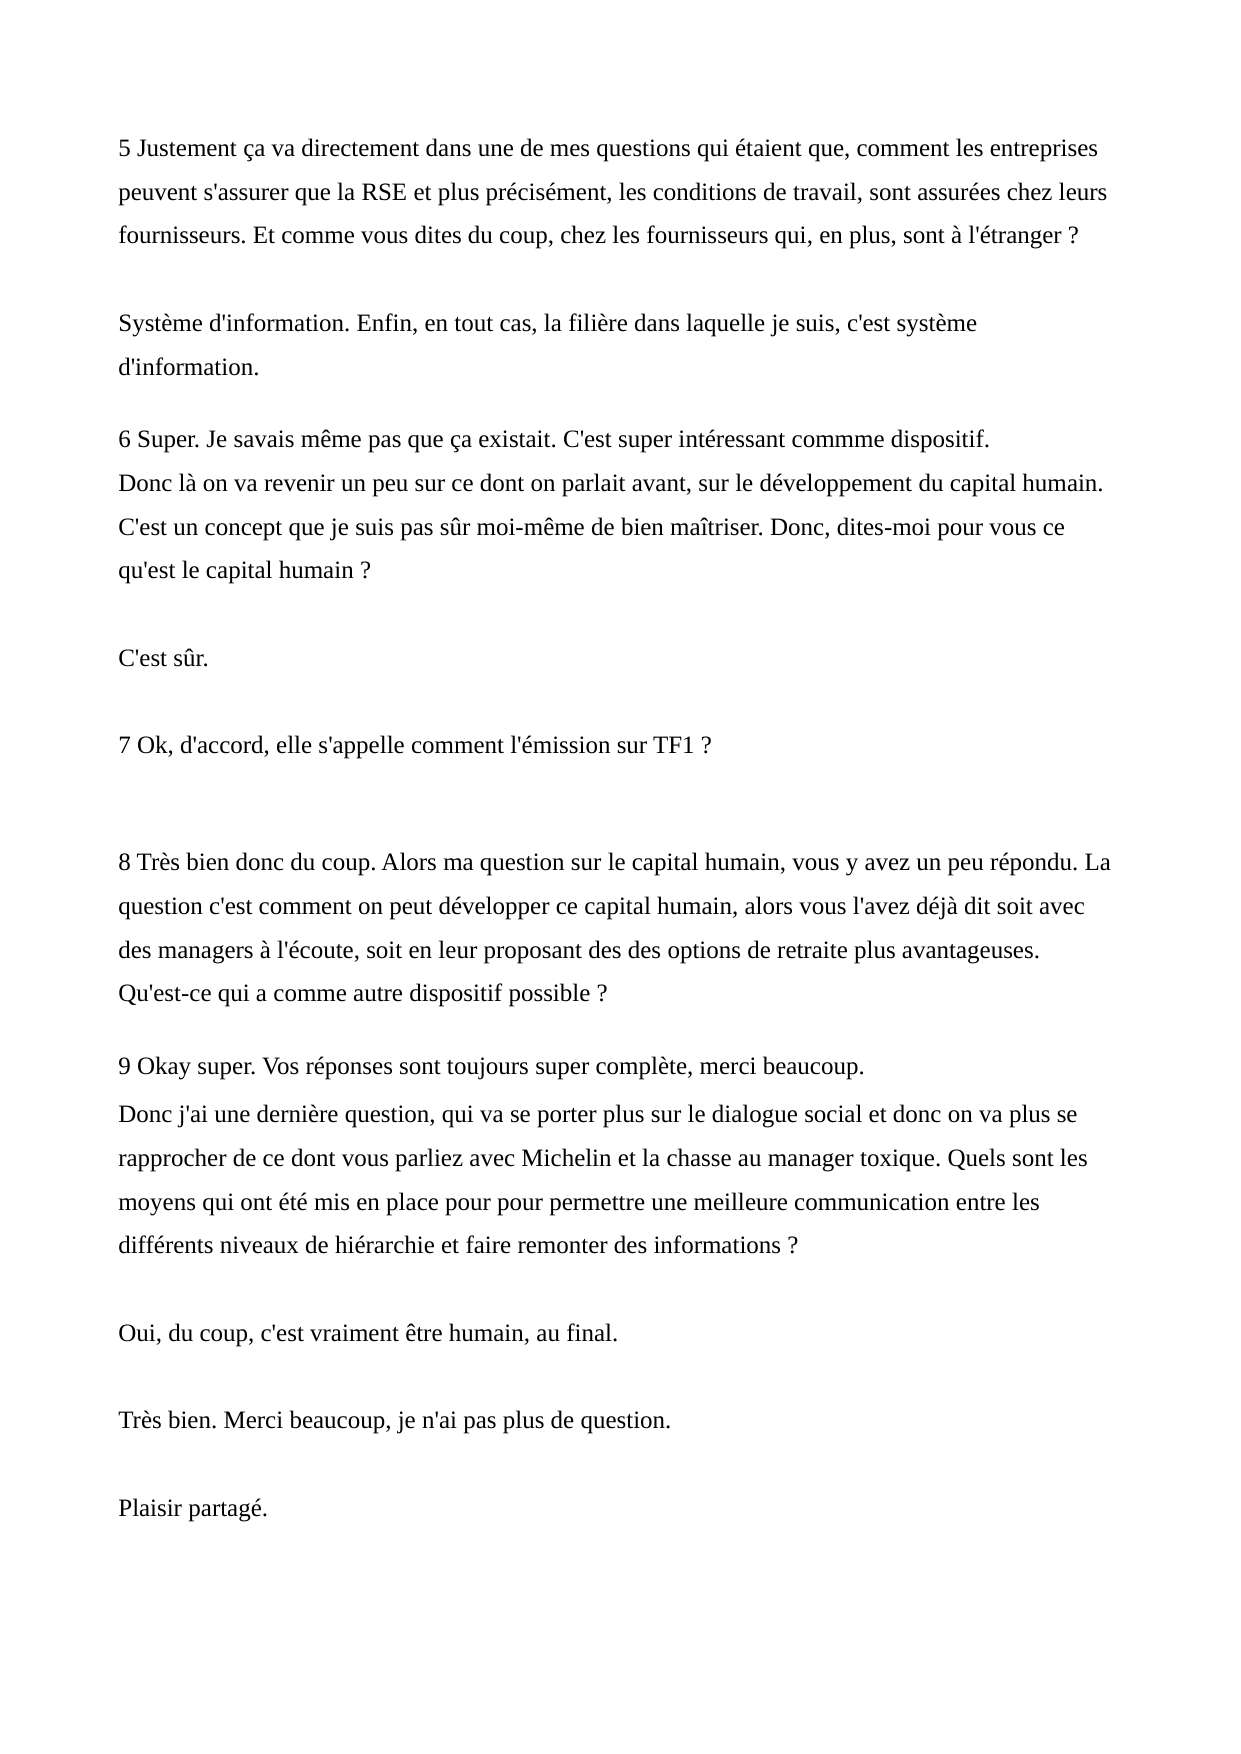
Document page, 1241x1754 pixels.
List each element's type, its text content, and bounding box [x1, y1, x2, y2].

text Donc là on va revenir un peu sur ce dont on parlait avant, sur le développement du capital humain. C'est un concept que je suis pas sûr moi-même de bien maîtriser. Donc, dites-moi pour vous ce qu'est le capital humain ? [118, 453, 1122, 584]
text Oui, du coup, c'est vraiment être humain, au final. [118, 1303, 1122, 1347]
text 9 Okay super. Vos réponses sont toujours super complète, merci beaucoup. [118, 1051, 1122, 1080]
text 7 Ok, d'accord, elle s'appelle comment l'émission sur TF1 ? [118, 716, 1122, 759]
text Système d'information. Enfin, en tout cas, la filière dans laquelle je suis, c'est système d'information. [118, 293, 1122, 381]
text 8 Très bien donc du coup. Alors ma question sur le capital humain, vous y avez un peu répondu. La question c'est comment on peut développer ce capital humain, alors vous l'avez déjà dit soit avec des managers à l'écoute, soit en leur proposant des des options de retraite plus avantageuses. Qu'est-ce qui a comme autre dispositif possible ? [118, 832, 1122, 1007]
text 5 Justement ça va directement dans une de mes questions qui étaient que, comment les entreprises peuvent s'assurer que la RSE et plus précisément, les conditions de travail, sont assurées chez leurs fournisseurs. Et comme vous dites du coup, chez les fournisseurs qui, en plus, sont à l'étranger ? [118, 118, 1122, 249]
text 6 Super. Je savais même pas que ça existait. C'est super intéressant commme dispositif. [118, 424, 1122, 453]
text Très bien. Merci beaucoup, je n'ai pas plus de question. [118, 1390, 1122, 1434]
text Donc j'ai une dernière question, qui va se porter plus sur le dialogue social et donc on va plus se rapprocher de ce dont vous parliez avec Michelin et la chasse au manager toxique. Quels sont les moyens qui ont été mis en place pour pour permettre une meilleure communication entre les différents niveaux de hiérarchie et faire remonter des informations ? [118, 1084, 1122, 1259]
text Plaisir partagé. [118, 1478, 1122, 1522]
text C'est sûr. [118, 628, 1122, 672]
